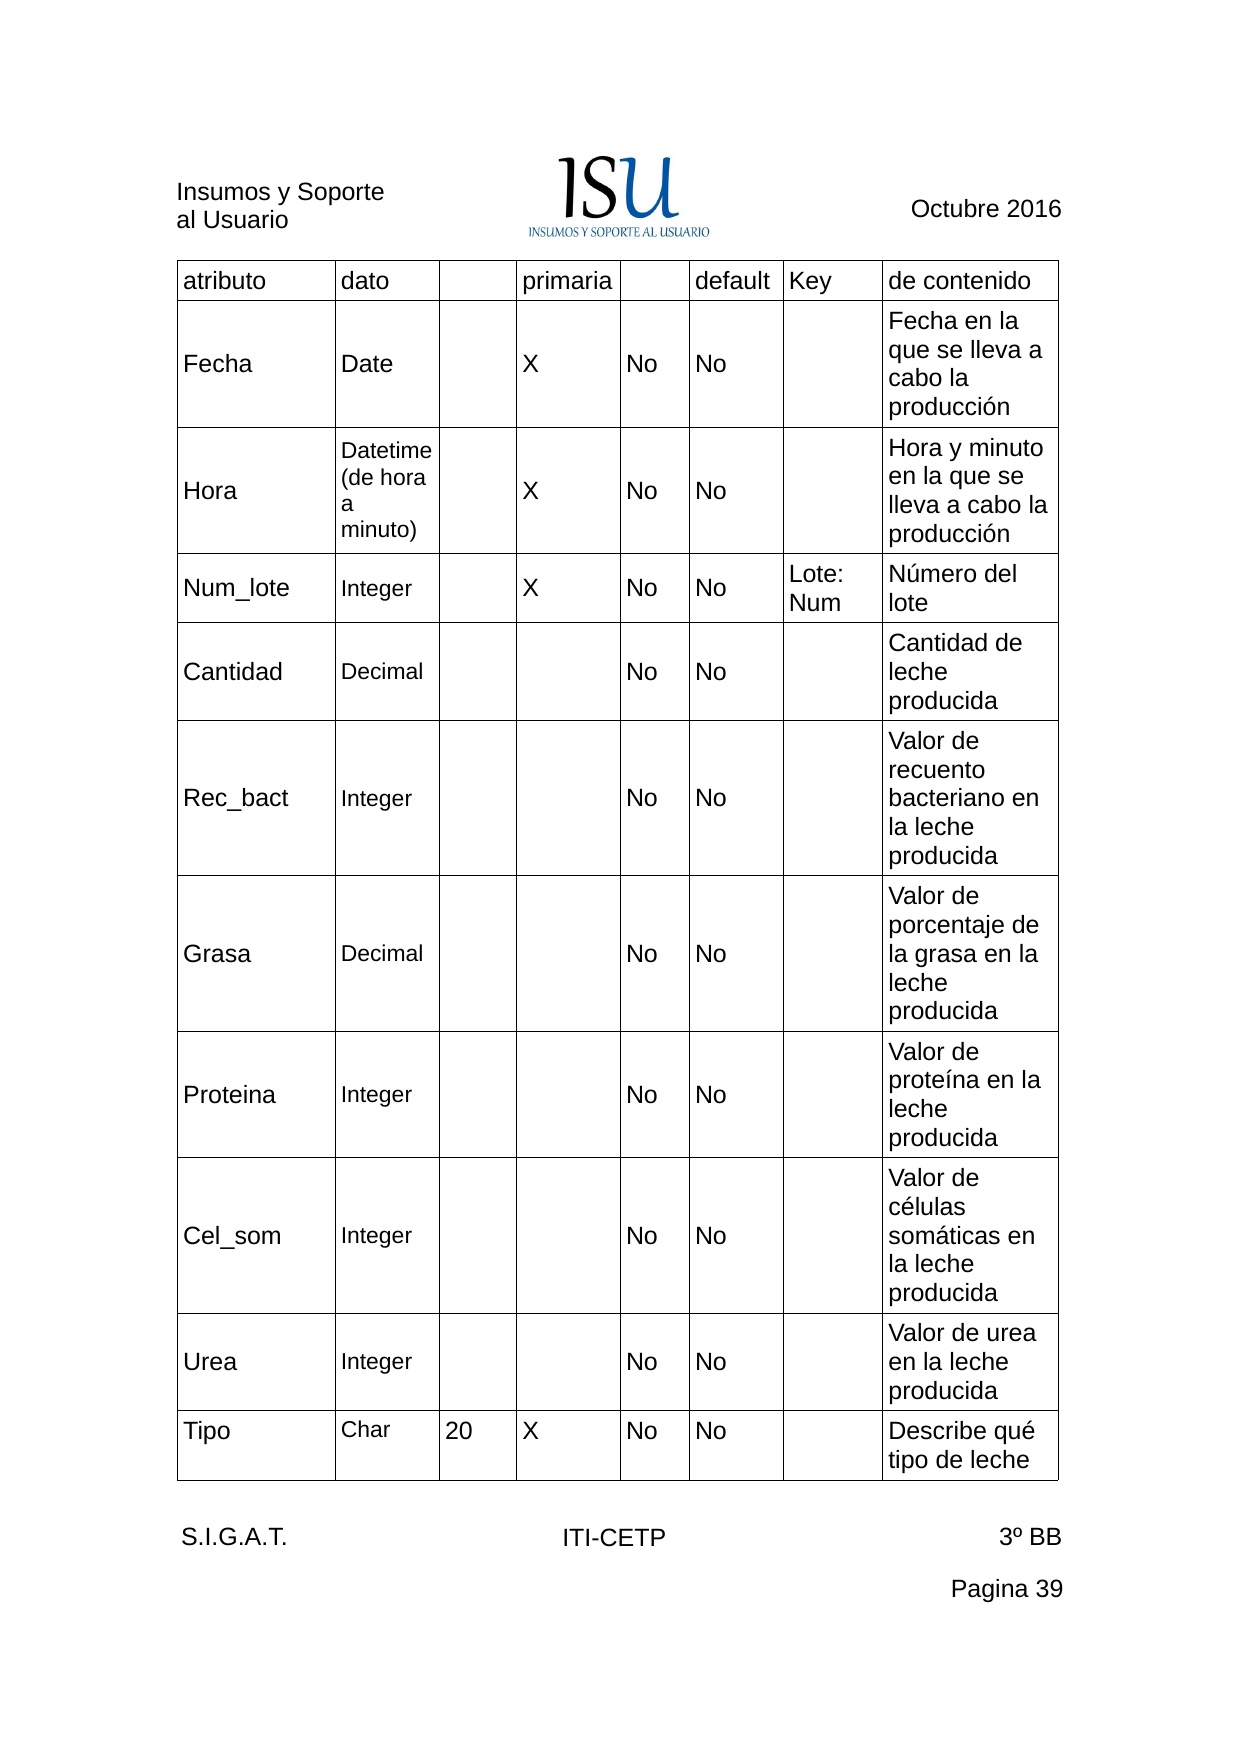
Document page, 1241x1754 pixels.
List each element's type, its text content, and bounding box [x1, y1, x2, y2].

table_cell default [690, 261, 783, 300]
table_cell Decimal [336, 876, 439, 1031]
table_cell Char [336, 1411, 439, 1479]
table_cell No [621, 1032, 689, 1157]
table_cell atributo [178, 261, 335, 300]
table_cell No [690, 428, 783, 553]
table_cell Integer [336, 1158, 439, 1313]
table_cell Tipo [178, 1411, 335, 1479]
table_cell No [621, 428, 689, 553]
table_cell [440, 554, 516, 622]
table_cell [440, 623, 516, 720]
table_cell [784, 1314, 882, 1410]
table_cell [784, 1411, 882, 1479]
table_cell No [690, 721, 783, 875]
table_cell No [621, 1314, 689, 1410]
table_cell Valor de células somáticas en la leche producida [883, 1158, 1058, 1313]
table_cell [517, 1032, 620, 1157]
table_cell No [621, 623, 689, 720]
table_cell No [690, 1158, 783, 1313]
table_cell [784, 1158, 882, 1313]
table_cell dato [336, 261, 439, 300]
table_cell [440, 428, 516, 553]
table_cell Rec_bact [178, 721, 335, 875]
table_cell [517, 876, 620, 1031]
table_cell Cantidad de leche producida [883, 623, 1058, 720]
table_cell [440, 876, 516, 1031]
table_cell X [517, 301, 620, 427]
table_cell Fecha [178, 301, 335, 427]
table_cell [440, 1314, 516, 1410]
table_cell No [690, 301, 783, 427]
table_cell No [690, 554, 783, 622]
table_cell X [517, 428, 620, 553]
table_cell Integer [336, 554, 439, 622]
table_cell Urea [178, 1314, 335, 1410]
table_cell No [621, 1411, 689, 1479]
table_cell No [621, 876, 689, 1031]
picture [517, 138, 723, 252]
table_cell Describe qué tipo de leche [883, 1411, 1058, 1479]
table_cell Decimal [336, 623, 439, 720]
table_cell [517, 721, 620, 875]
table_cell No [690, 1411, 783, 1479]
table_cell 20 [440, 1411, 516, 1479]
table_cell Grasa [178, 876, 335, 1031]
table_cell Valor de proteína en la leche producida [883, 1032, 1058, 1157]
table_cell No [690, 876, 783, 1031]
table_cell X [517, 554, 620, 622]
table_cell [440, 261, 516, 300]
table_cell [784, 301, 882, 427]
table_cell Valor de recuento bacteriano en la leche producida [883, 721, 1058, 875]
table_cell [440, 301, 516, 427]
table_cell [784, 721, 882, 875]
table_cell [517, 1158, 620, 1313]
table_cell No [621, 721, 689, 875]
table_cell No [690, 1032, 783, 1157]
table_cell [784, 876, 882, 1031]
table_cell Valor de porcentaje de la grasa en la leche producida [883, 876, 1058, 1031]
table_cell Valor de urea en la leche producida [883, 1314, 1058, 1410]
table_cell [784, 428, 882, 553]
table_cell Date [336, 301, 439, 427]
table_cell [621, 261, 689, 300]
table_cell Número del lote [883, 554, 1058, 622]
table_cell Cantidad [178, 623, 335, 720]
table_cell X [517, 1411, 620, 1479]
table_cell No [621, 554, 689, 622]
table_cell No [690, 623, 783, 720]
table_cell Lote: Num [784, 554, 882, 622]
table_cell Num_lote [178, 554, 335, 622]
table_cell Fecha en la que se lleva a cabo la producción [883, 301, 1058, 427]
table_cell primaria [517, 261, 620, 300]
table_cell Datetime (de hora a minuto) [336, 428, 439, 553]
table_cell No [690, 1314, 783, 1410]
table_cell Integer [336, 721, 439, 875]
table_cell Key [784, 261, 882, 300]
table_cell Integer [336, 1032, 439, 1157]
table_cell Cel_som [178, 1158, 335, 1313]
table_cell [517, 623, 620, 720]
table_cell Hora y minuto en la que se lleva a cabo la producción [883, 428, 1058, 553]
table_cell [784, 623, 882, 720]
table_cell [517, 1314, 620, 1410]
table_cell No [621, 1158, 689, 1313]
table_cell No [621, 301, 689, 427]
table_cell [440, 1032, 516, 1157]
table_cell [440, 1158, 516, 1313]
table_cell [440, 721, 516, 875]
table_cell de contenido [883, 261, 1058, 300]
table_cell Integer [336, 1314, 439, 1410]
table_cell Hora [178, 428, 335, 553]
table_cell Proteina [178, 1032, 335, 1157]
table_cell [784, 1032, 882, 1157]
